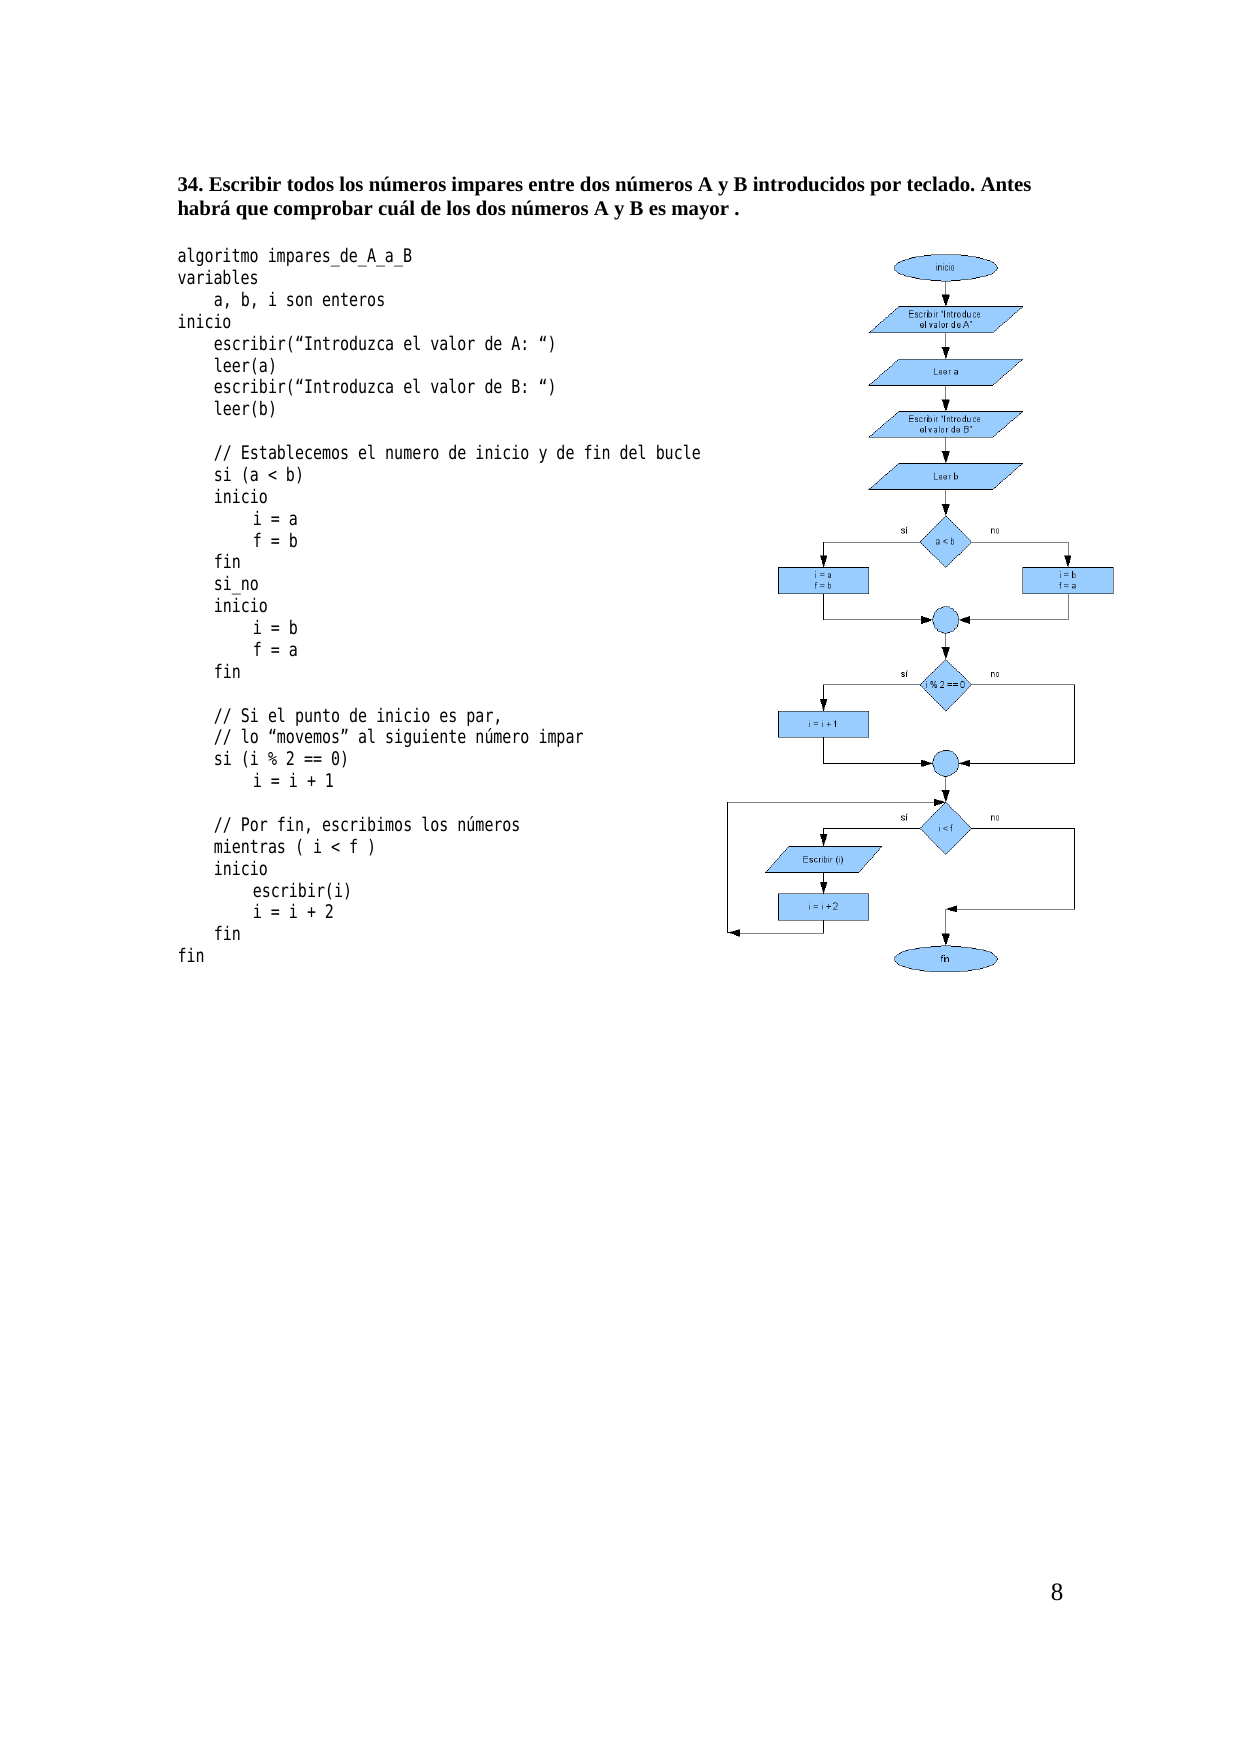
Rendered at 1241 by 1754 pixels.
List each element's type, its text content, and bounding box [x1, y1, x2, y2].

text si_no [177, 573, 702, 595]
text fin [177, 661, 702, 683]
text // Establecemos el numero de inicio y de fin del bucle [177, 442, 702, 464]
text i = i + 1 [177, 770, 702, 792]
text // lo “movemos” al siguiente número impar [177, 727, 702, 748]
text // Si el punto de inicio es par, [177, 705, 702, 727]
text // Por fin, escribimos los números [177, 814, 702, 836]
text inicio [177, 595, 702, 617]
text algoritmo impares_de_A_a_B [177, 245, 702, 267]
text escribir(“Introduzca el valor de B: “) [177, 377, 702, 398]
text i = b [177, 617, 702, 639]
text si (i % 2 == 0) [177, 748, 702, 770]
text escribir(“Introduzca el valor de A: “) [177, 333, 702, 355]
picture [702, 228, 1240, 1003]
text f = b [177, 530, 702, 552]
text i = a [177, 508, 702, 530]
text fin [177, 945, 702, 967]
text fin [177, 552, 702, 573]
text leer(b) [177, 398, 702, 420]
text inicio [177, 311, 702, 333]
text si (a < b) [177, 464, 702, 486]
text inicio [177, 486, 702, 508]
text f = a [177, 639, 702, 661]
text escribir(i) [177, 880, 702, 902]
text leer(a) [177, 355, 702, 377]
text mientras ( i < f ) [177, 836, 702, 858]
text 34. Escribir todos los números impares entre dos números A y B introducidos por teclado. Antes habrá que comprobar cuál de los dos números A y B es mayor . [177, 172, 1063, 220]
text fin [177, 923, 702, 945]
text a, b, i son enteros [177, 289, 702, 311]
text variables [177, 267, 702, 289]
text i = i + 2 [177, 902, 702, 923]
text inicio [177, 858, 702, 880]
